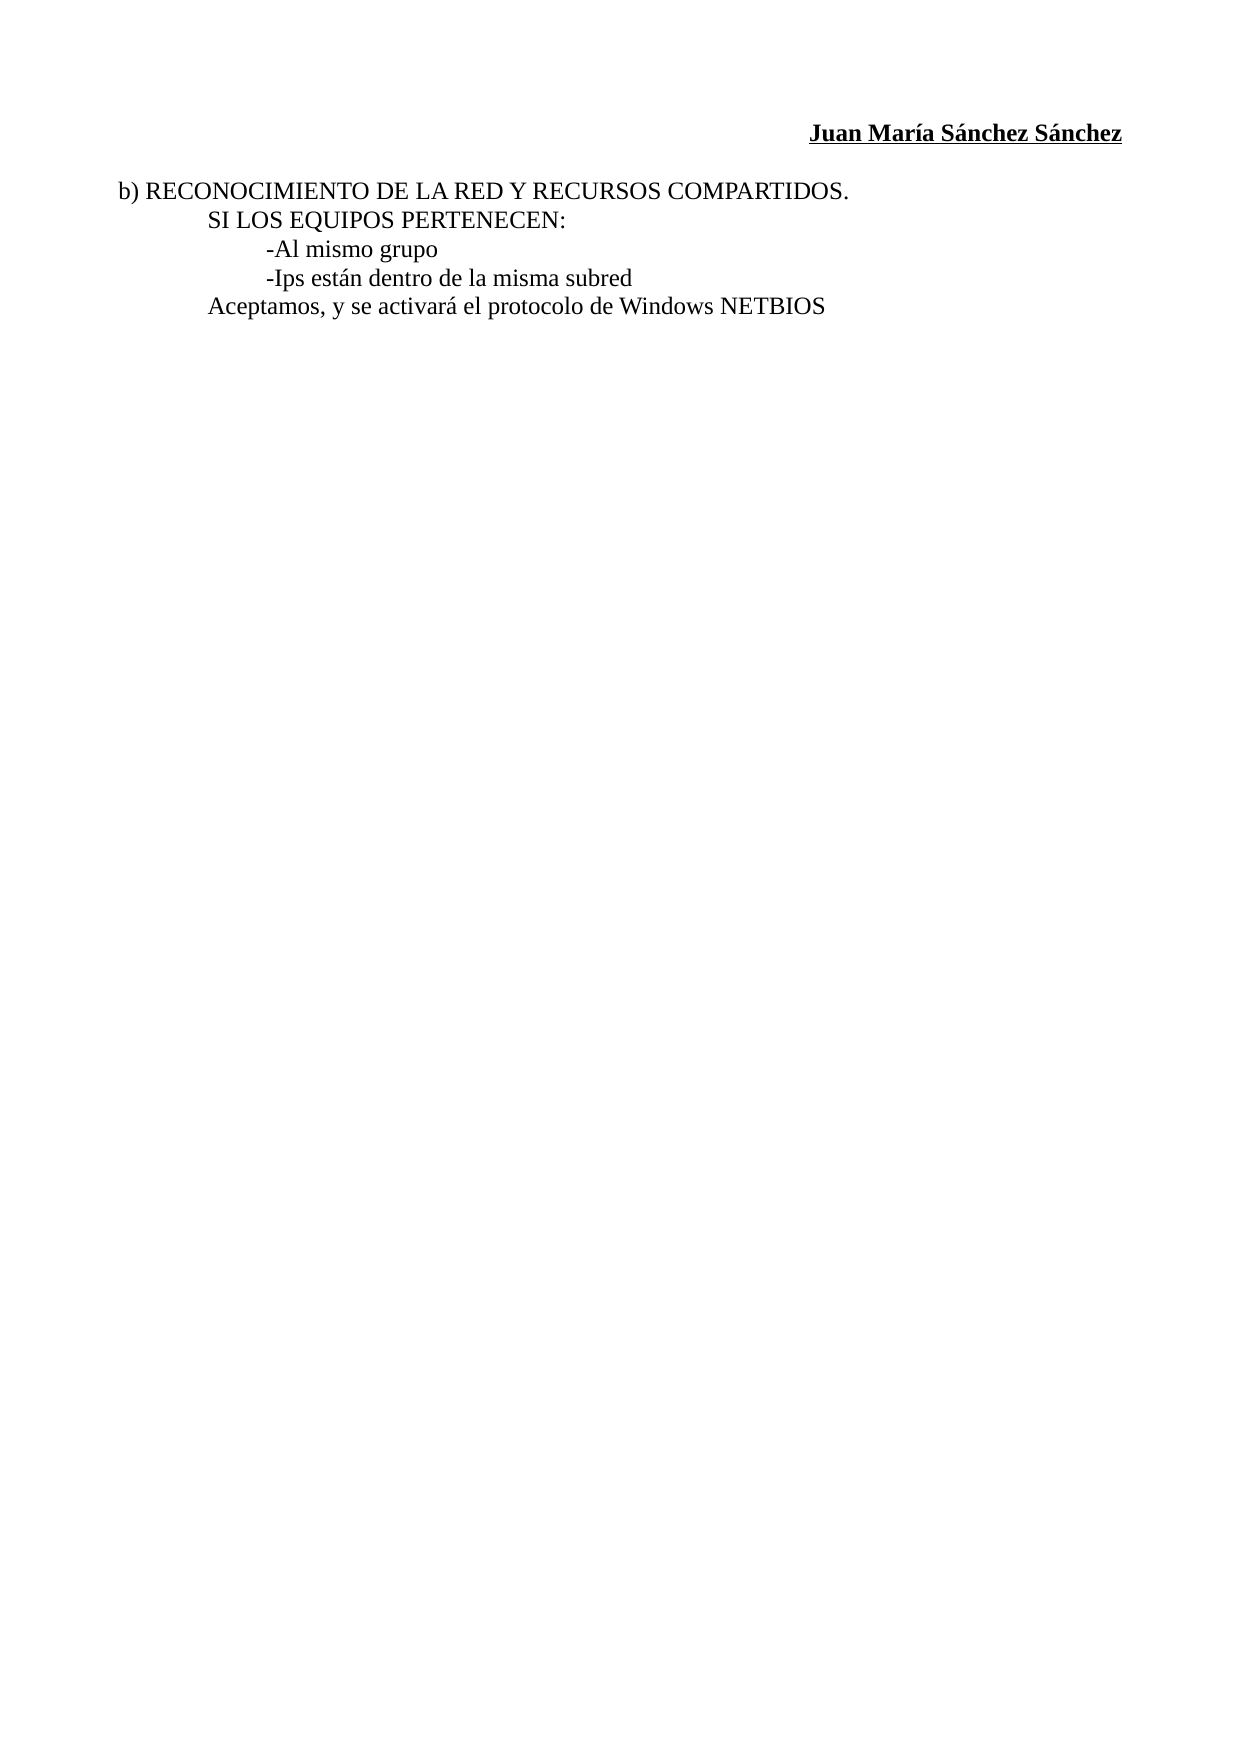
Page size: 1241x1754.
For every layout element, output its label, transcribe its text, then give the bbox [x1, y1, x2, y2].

text -Ips están dentro de la misma subred [118, 263, 1122, 291]
text b) RECONOCIMIENTO DE LA RED Y RECURSOS COMPARTIDOS. [118, 176, 1122, 205]
text SI LOS EQUIPOS PERTENECEN: [118, 205, 1122, 234]
text -Al mismo grupo [118, 234, 1122, 263]
text Aceptamos, y se activará el protocolo de Windows NETBIOS [118, 291, 1122, 320]
